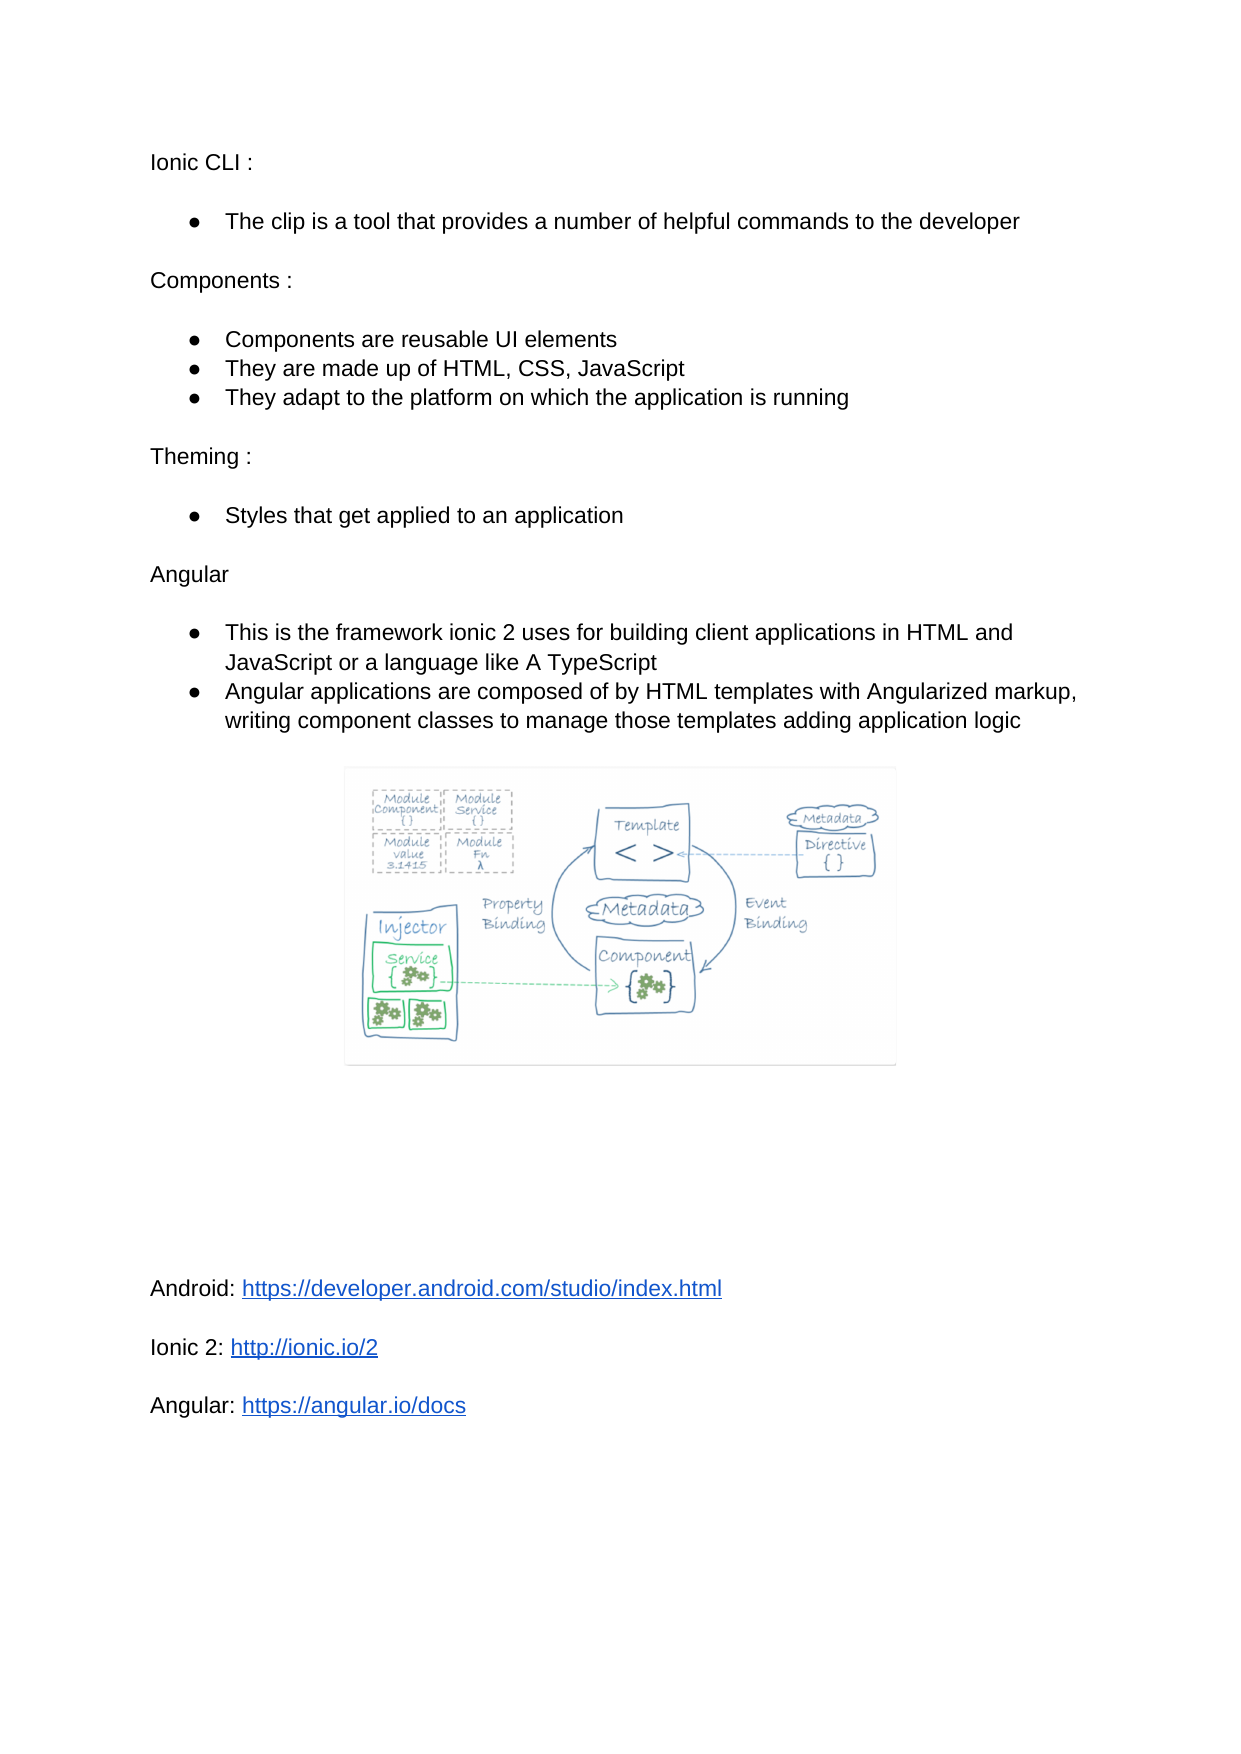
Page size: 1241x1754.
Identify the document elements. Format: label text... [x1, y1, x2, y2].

list Components are reusable UI elements [187, 326, 1090, 352]
text Theming : [150, 444, 1090, 469]
list The clip is a tool that provides a number of helpful commands to the developer [187, 209, 1090, 234]
list This is the framework ionic 2 uses for building client applications in HTML and JavaScript or a language like A TypeScript [187, 620, 1090, 675]
text Ionic CLI : [150, 150, 1090, 176]
picture [343, 766, 897, 1066]
text Angular [150, 561, 1090, 587]
list They are made up of HTML, CSS, JavaScript [187, 356, 1090, 381]
text Angular: https://angular.io/docs [150, 1393, 1090, 1418]
text Android: https://developer.android.com/studio/index.html [150, 1275, 1090, 1301]
text Ionic 2: http://ionic.io/2 [150, 1334, 1090, 1360]
list They adapt to the platform on which the application is running [187, 385, 1090, 411]
list Angular applications are composed of by HTML templates with Angularized markup, writing component classes to manage those templates adding application logic [187, 679, 1090, 734]
list Styles that get applied to an application [187, 502, 1090, 528]
text Components : [150, 267, 1090, 293]
